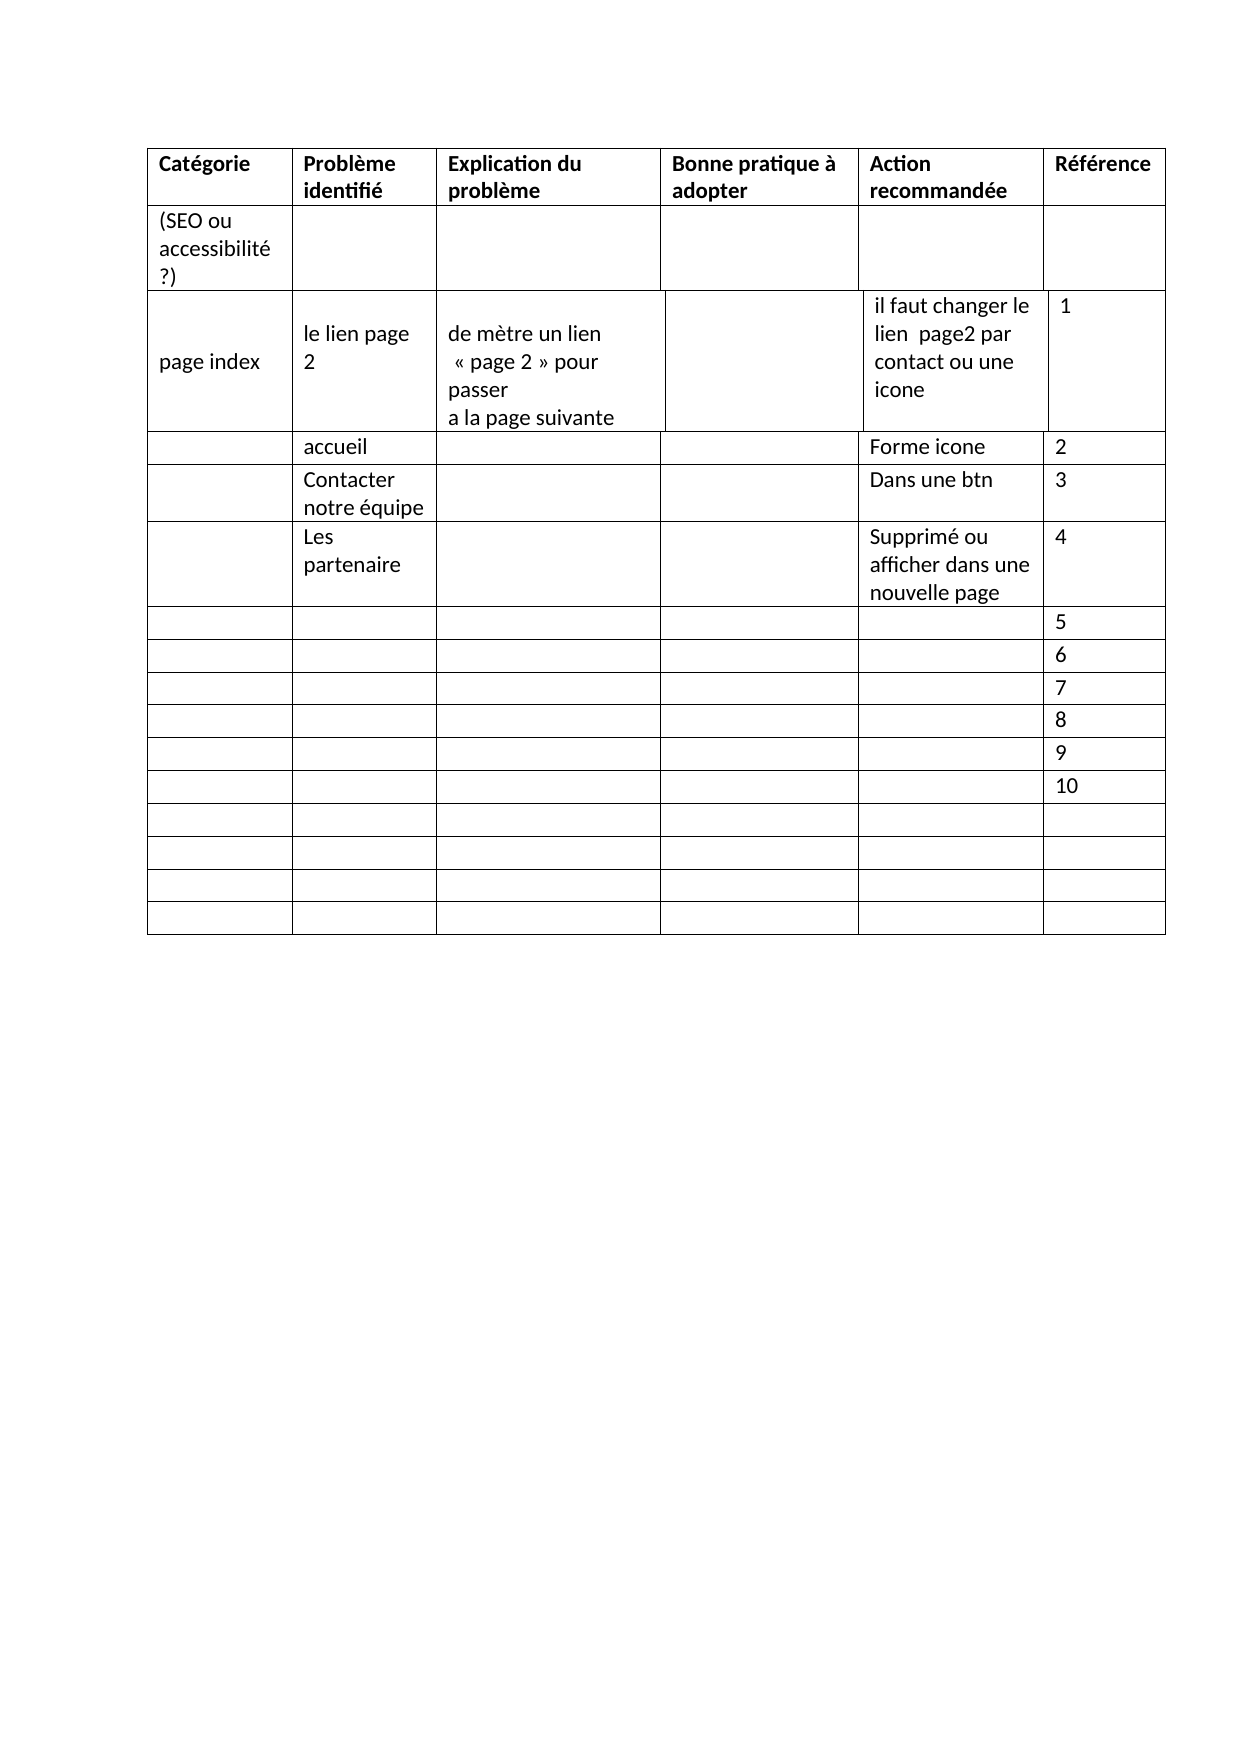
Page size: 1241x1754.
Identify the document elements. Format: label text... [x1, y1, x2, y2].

table_cell le lien page 2 [293, 291, 436, 431]
table_header Explication du problème [437, 149, 660, 205]
table_cell [661, 432, 858, 464]
table_cell [859, 902, 1043, 934]
table_cell [293, 607, 436, 639]
table_cell [437, 837, 660, 868]
table_cell il faut changer le lien page2 par contact ou une icone [864, 291, 1048, 431]
table_header Bonne pratique à adopter [661, 149, 858, 205]
table_cell 3 [1044, 465, 1165, 521]
table_cell [859, 705, 1043, 737]
table_cell [1044, 837, 1165, 868]
table_cell [859, 771, 1043, 803]
table_cell [437, 465, 660, 521]
table_cell 6 [1044, 640, 1165, 672]
table_cell [437, 673, 660, 704]
table_cell 2 [1044, 432, 1165, 464]
table_cell [293, 206, 436, 290]
table_cell [661, 771, 858, 803]
table_cell [859, 607, 1043, 639]
table_cell page index [148, 291, 292, 431]
table_cell [293, 870, 436, 901]
table_cell 5 [1044, 607, 1165, 639]
table_cell [437, 870, 660, 901]
table_header Problème identifié [293, 149, 436, 205]
table_cell [148, 705, 292, 737]
table_cell 7 [1044, 673, 1165, 704]
table_cell 1 [1049, 291, 1165, 431]
table_cell [148, 522, 292, 606]
table_cell [859, 870, 1043, 901]
table_cell accueil [293, 432, 436, 464]
table_cell (SEO ou accessibilité ?) [148, 206, 292, 290]
table_cell Les partenaire [293, 522, 436, 606]
table_cell [661, 673, 858, 704]
table_cell [661, 738, 858, 770]
table_cell [437, 607, 660, 639]
table_cell [148, 465, 292, 521]
table_cell [437, 804, 660, 836]
table_cell [148, 607, 292, 639]
table_cell [1044, 870, 1165, 901]
table_cell Forme icone [859, 432, 1043, 464]
table_cell de mètre un lien « page 2 » pour passer a la page suivante [437, 291, 665, 431]
table_cell [661, 870, 858, 901]
table_cell [859, 837, 1043, 868]
table_cell [859, 738, 1043, 770]
table_cell [293, 771, 436, 803]
table_cell [437, 522, 660, 606]
table_cell [293, 837, 436, 868]
table_cell [148, 738, 292, 770]
table_cell [148, 673, 292, 704]
table_cell [437, 902, 660, 934]
table_cell [148, 432, 292, 464]
table_cell Dans une btn [859, 465, 1043, 521]
table_cell 10 [1044, 771, 1165, 803]
table_cell [859, 206, 1043, 290]
table_cell [293, 673, 436, 704]
table_cell [859, 804, 1043, 836]
table_cell Contacter notre équipe [293, 465, 436, 521]
table_cell [293, 902, 436, 934]
table_cell [859, 640, 1043, 672]
table_cell [661, 465, 858, 521]
table_cell [293, 705, 436, 737]
table_cell [661, 705, 858, 737]
table_cell [148, 771, 292, 803]
table_cell [293, 804, 436, 836]
table_cell [148, 870, 292, 901]
table_cell [661, 206, 858, 290]
table_cell [437, 738, 660, 770]
table_cell [437, 432, 660, 464]
table_cell [859, 673, 1043, 704]
table_cell 8 [1044, 705, 1165, 737]
table_cell [437, 206, 660, 290]
table_cell [437, 705, 660, 737]
table_header Action recommandée [859, 149, 1043, 205]
table_cell [661, 522, 858, 606]
table_cell [437, 771, 660, 803]
table_cell [661, 640, 858, 672]
table_cell Supprimé ou afficher dans une nouvelle page [859, 522, 1043, 606]
table_header Référence [1044, 149, 1165, 205]
table_cell [293, 640, 436, 672]
table_cell [1044, 902, 1165, 934]
table_cell 9 [1044, 738, 1165, 770]
table_cell [661, 804, 858, 836]
table_cell [148, 804, 292, 836]
table_cell [148, 640, 292, 672]
table_header Catégorie [148, 149, 292, 205]
table_cell [1044, 206, 1165, 290]
table_cell [1044, 804, 1165, 836]
table_cell [661, 902, 858, 934]
table_cell [666, 291, 863, 431]
table_cell [661, 607, 858, 639]
table_cell 4 [1044, 522, 1165, 606]
table_cell [148, 902, 292, 934]
table_cell [437, 640, 660, 672]
table_cell [148, 837, 292, 868]
table_cell [661, 837, 858, 868]
table_cell [293, 738, 436, 770]
